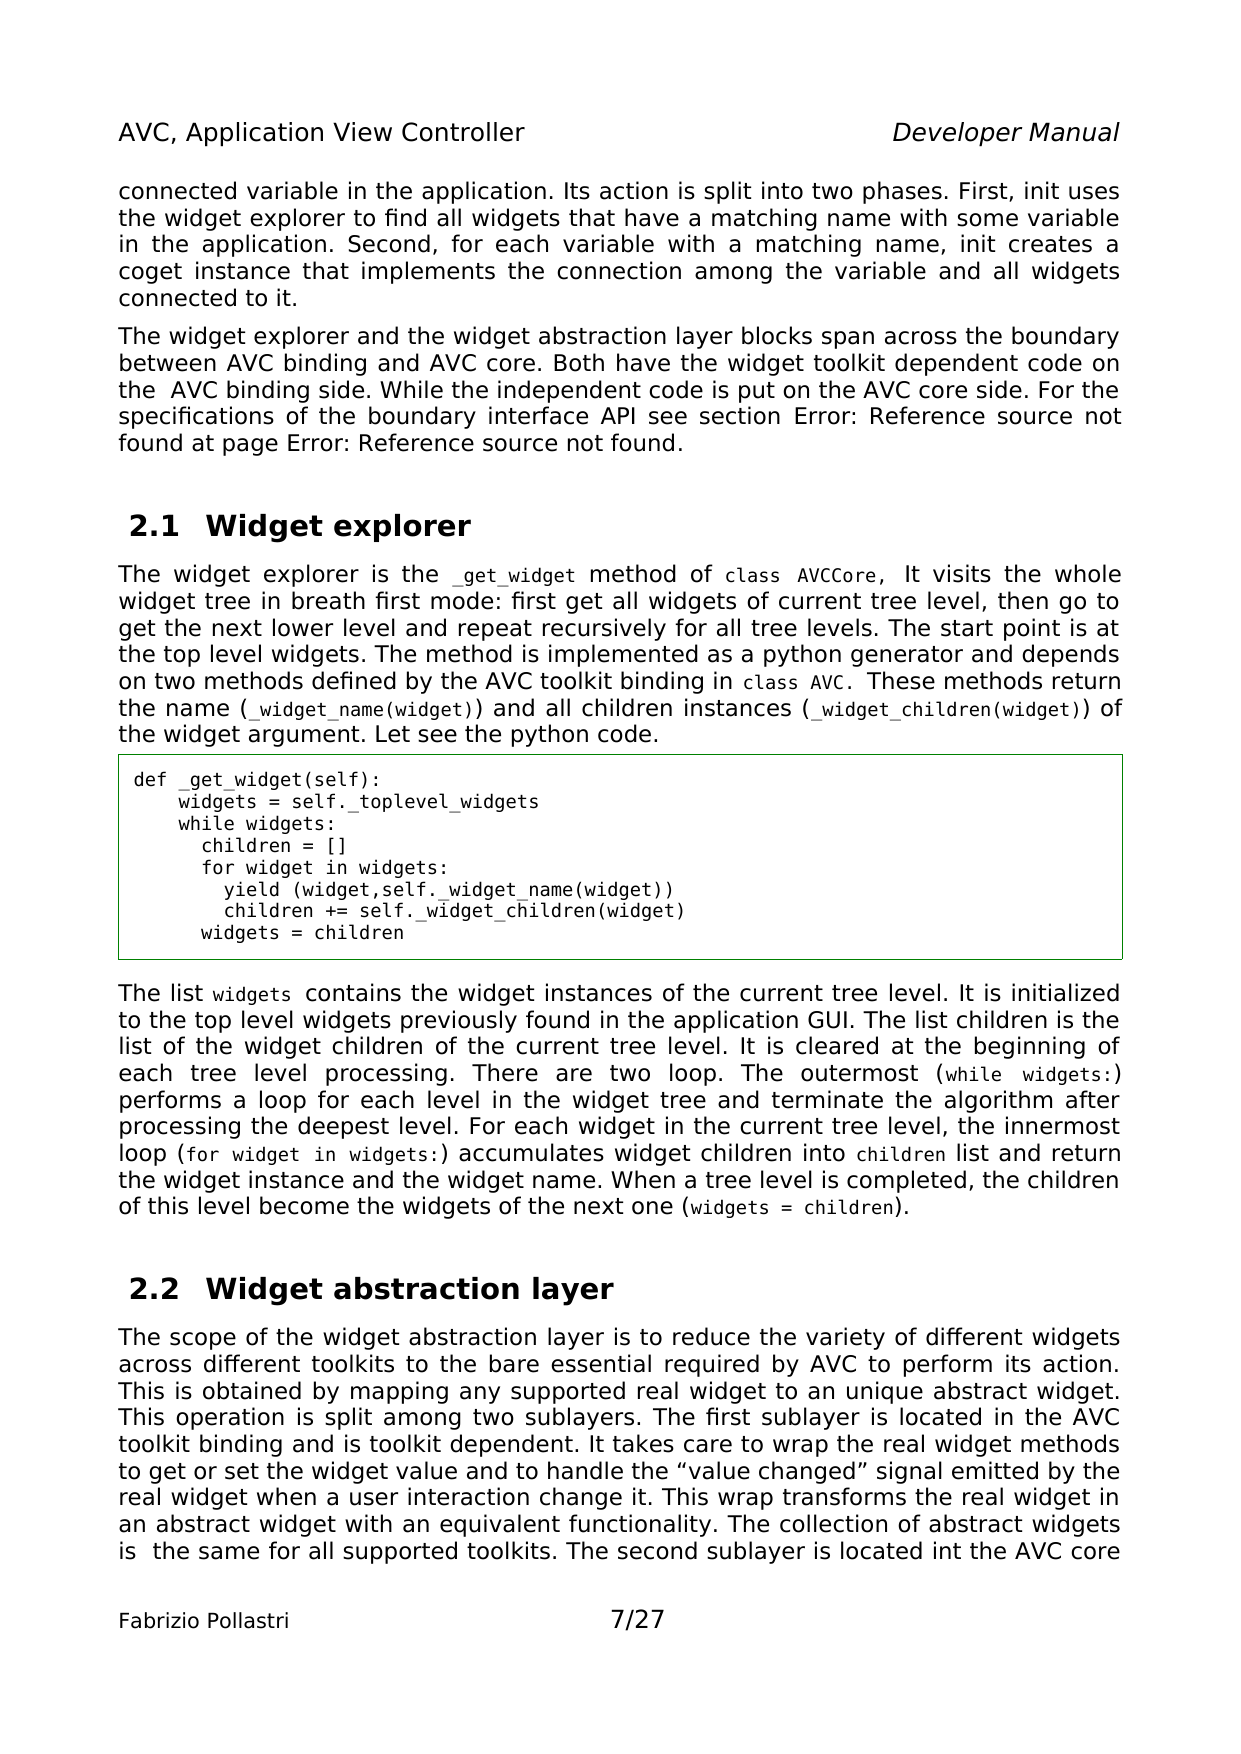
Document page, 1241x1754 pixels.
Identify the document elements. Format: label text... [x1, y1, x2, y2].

text widgets = children [119, 907, 1122, 959]
text The widget explorer and the widget abstraction layer blocks span across the boundary between AVC binding and AVC core. Both have the widget toolkit dependent code on the AVC binding side. While the independent code is put on the AVC core side. For the specifications of the boundary interface API see section at page . [118, 323, 1122, 457]
text def _get_widget(self): [119, 755, 1122, 776]
text for widget in widgets: [119, 842, 1122, 863]
text The widget explorer is the _get_widget method of class AVCCore, It visits the whole widget tree in breath first mode: first get all widgets of current tree level, then go to get the next lower level and repeat recursively for all tree levels. The start point is at the top level widgets. The method is implemented as a python generator and depends on two methods defined by the AVC toolkit binding in class AVC. These methods return the name (_widget_name(widget)) and all children instances (_widget_children(widget)) of the widget argument. Let see the python code. [118, 561, 1122, 748]
text children += self._widget_children(widget) [119, 885, 1122, 907]
text while widgets: [119, 798, 1122, 820]
subtitle Widget abstraction layer [118, 1273, 1122, 1307]
text widgets = self._toplevel_widgets [119, 776, 1122, 798]
text The scope of the widget abstraction layer is to reduce the variety of different widgets across different toolkits to the bare essential required by AVC to perform its action. This is obtained by mapping any supported real widget to an unique abstract widget. This operation is split among two sublayers. The first sublayer is located in the AVC toolkit binding and is toolkit dependent. It takes care to wrap the real widget methods to get or set the widget value and to handle the “value changed” signal emitted by the real widget when a user interaction change it. This wrap transforms the real widget in an abstract widget with an equivalent functionality. The collection of abstract widgets is the same for all supported toolkits. The second sublayer is located int the AVC core [118, 1324, 1122, 1564]
text connected variable in the application. Its action is split into two phases. First, init uses the widget explorer to find all widgets that have a matching name with some variable in the application. Second, for each variable with a matching name, init creates a coget instance that implements the connection among the variable and all widgets connected to it. [118, 178, 1122, 311]
text children = [] [119, 820, 1122, 842]
text yield (widget,self._widget_name(widget)) [119, 863, 1122, 885]
text The list widgets contains the widget instances of the current tree level. It is initialized to the top level widgets previously found in the application GUI. The list children is the list of the widget children of the current tree level. It is cleared at the beginning of each tree level processing. There are two loop. The outermost (while widgets:) performs a loop for each level in the widget tree and terminate the algorithm after processing the deepest level. For each widget in the current tree level, the innermost loop (for widget in widgets:) accumulates widget children into children list and return the widget instance and the widget name. When a tree level is completed, the children of this level become the widgets of the next one (widgets = children). [118, 980, 1122, 1220]
subtitle Widget explorer [118, 509, 1122, 543]
